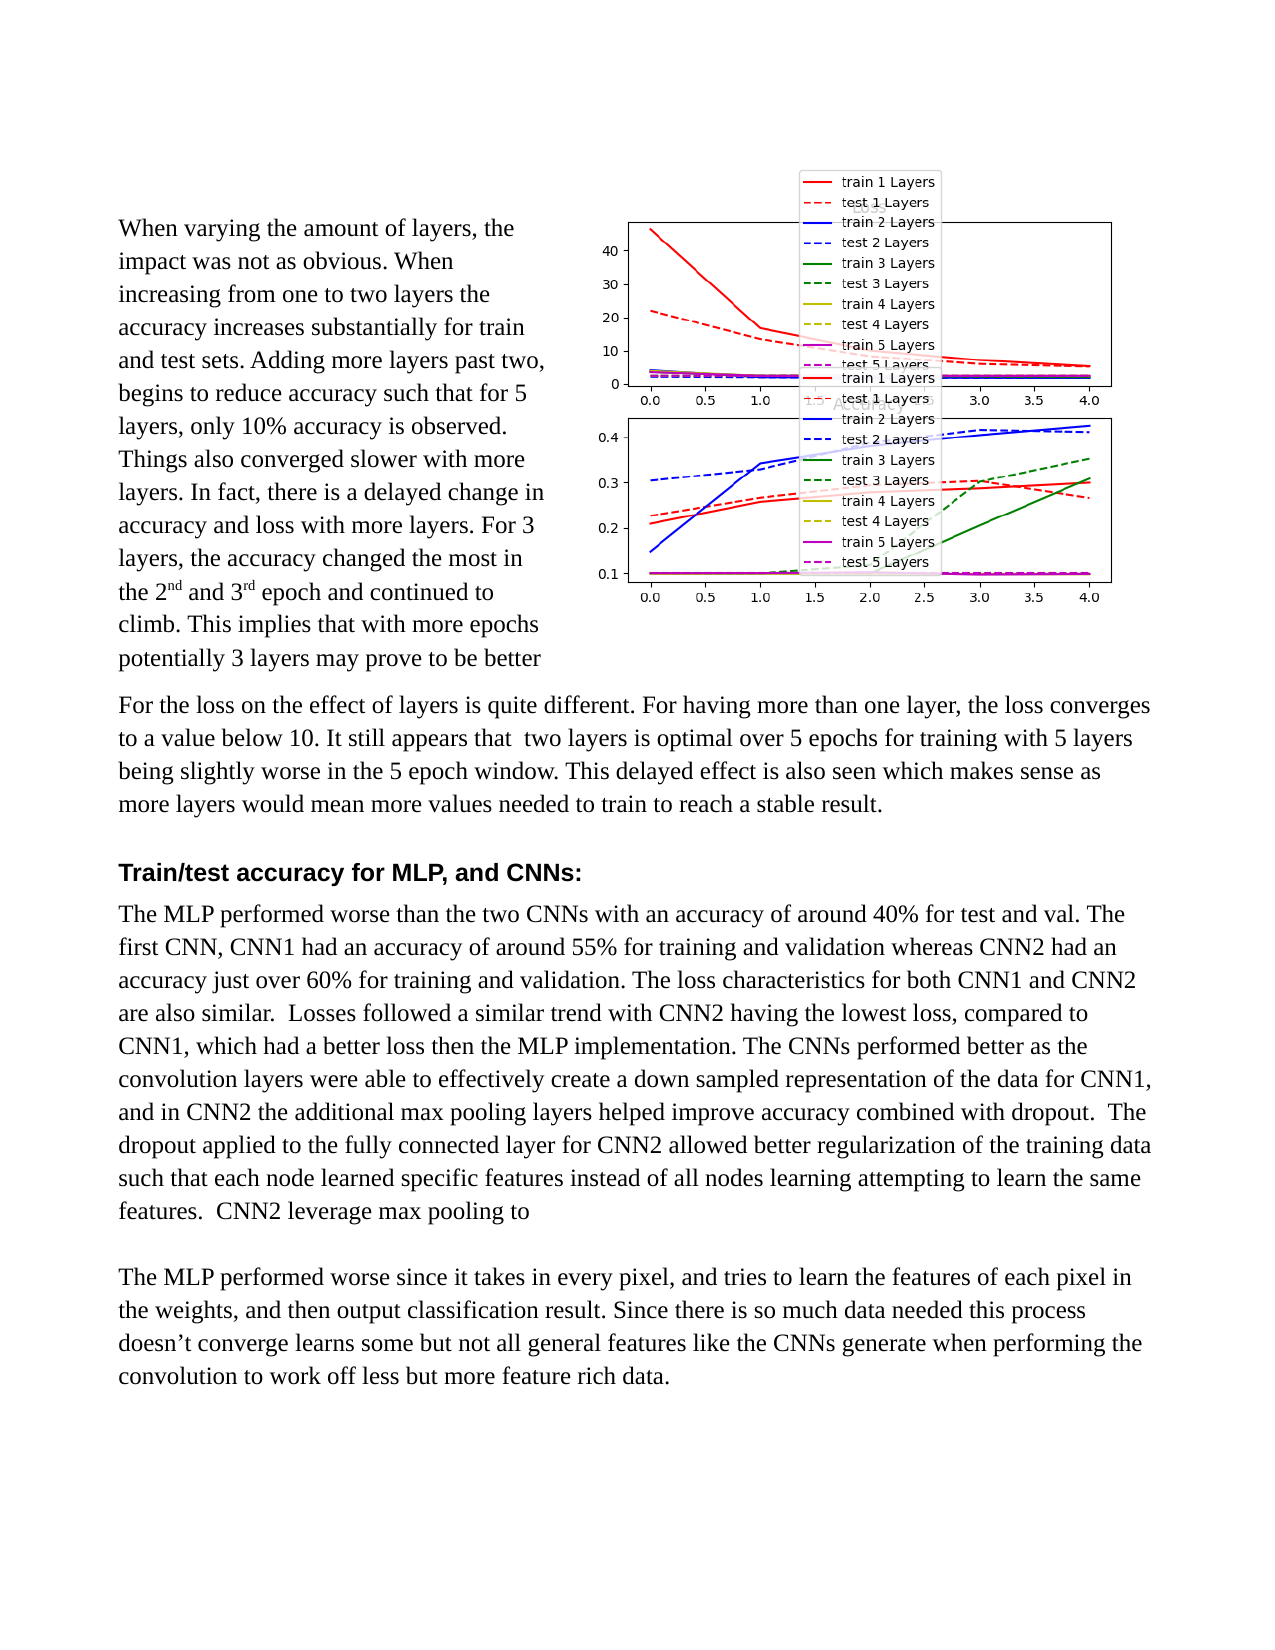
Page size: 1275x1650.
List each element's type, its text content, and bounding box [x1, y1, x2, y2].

picture [550, 165, 1173, 633]
subtitle Train/test accuracy for MLP, and CNNs: [118, 858, 1157, 886]
text The MLP performed worse than the two CNNs with an accuracy of around 40% for test and val. The first CNN, CNN1 had an accuracy of around 55% for training and validation whereas CNN2 had an accuracy just over 60% for training and validation. The loss characteristics for both CNN1 and CNN2 are also similar. Losses followed a similar trend with CNN2 having the lowest loss, compared to CNN1, which had a better loss then the MLP implementation. The CNNs performed better as the convolution layers were able to effectively create a down sampled representation of the data for CNN1, and in CNN2 the additional max pooling layers helped improve accuracy combined with dropout. The dropout applied to the fully connected layer for CNN2 allowed better regularization of the training data such that each node learned specific features instead of all nodes learning attempting to learn the same features. CNN2 leverage max pooling to The MLP performed worse since it takes in every pixel, and tries to learn the features of each pixel in the weights, and then output classification result. Since there is so much data needed this process doesn’t converge learns some but not all general features like the CNNs generate when performing the convolution to work off less but more feature rich data. [118, 899, 1157, 1423]
text When varying the amount of layers, the impact was not as obvious. When increasing from one to two layers the accuracy increases substantially for train and test sets. Adding more layers past two, begins to reduce accuracy such that for 5 layers, only 10% accuracy is observed. Things also converged slower with more layers. In fact, there is a delayed change in accuracy and loss with more layers. For 3 layers, the accuracy changed the most in the 2nd and 3rd epoch and continued to climb. This implies that with more epochs potentially 3 layers may prove to be better [118, 213, 1157, 671]
text For the loss on the effect of layers is quite different. For having more than one layer, the loss converges to a value below 10. It still appears that two layers is optimal over 5 epochs for training with 5 layers being slightly worse in the 5 epoch window. This delayed effect is also seen which makes sense as more layers would mean more values needed to train to reach a stable result. [118, 690, 1157, 818]
